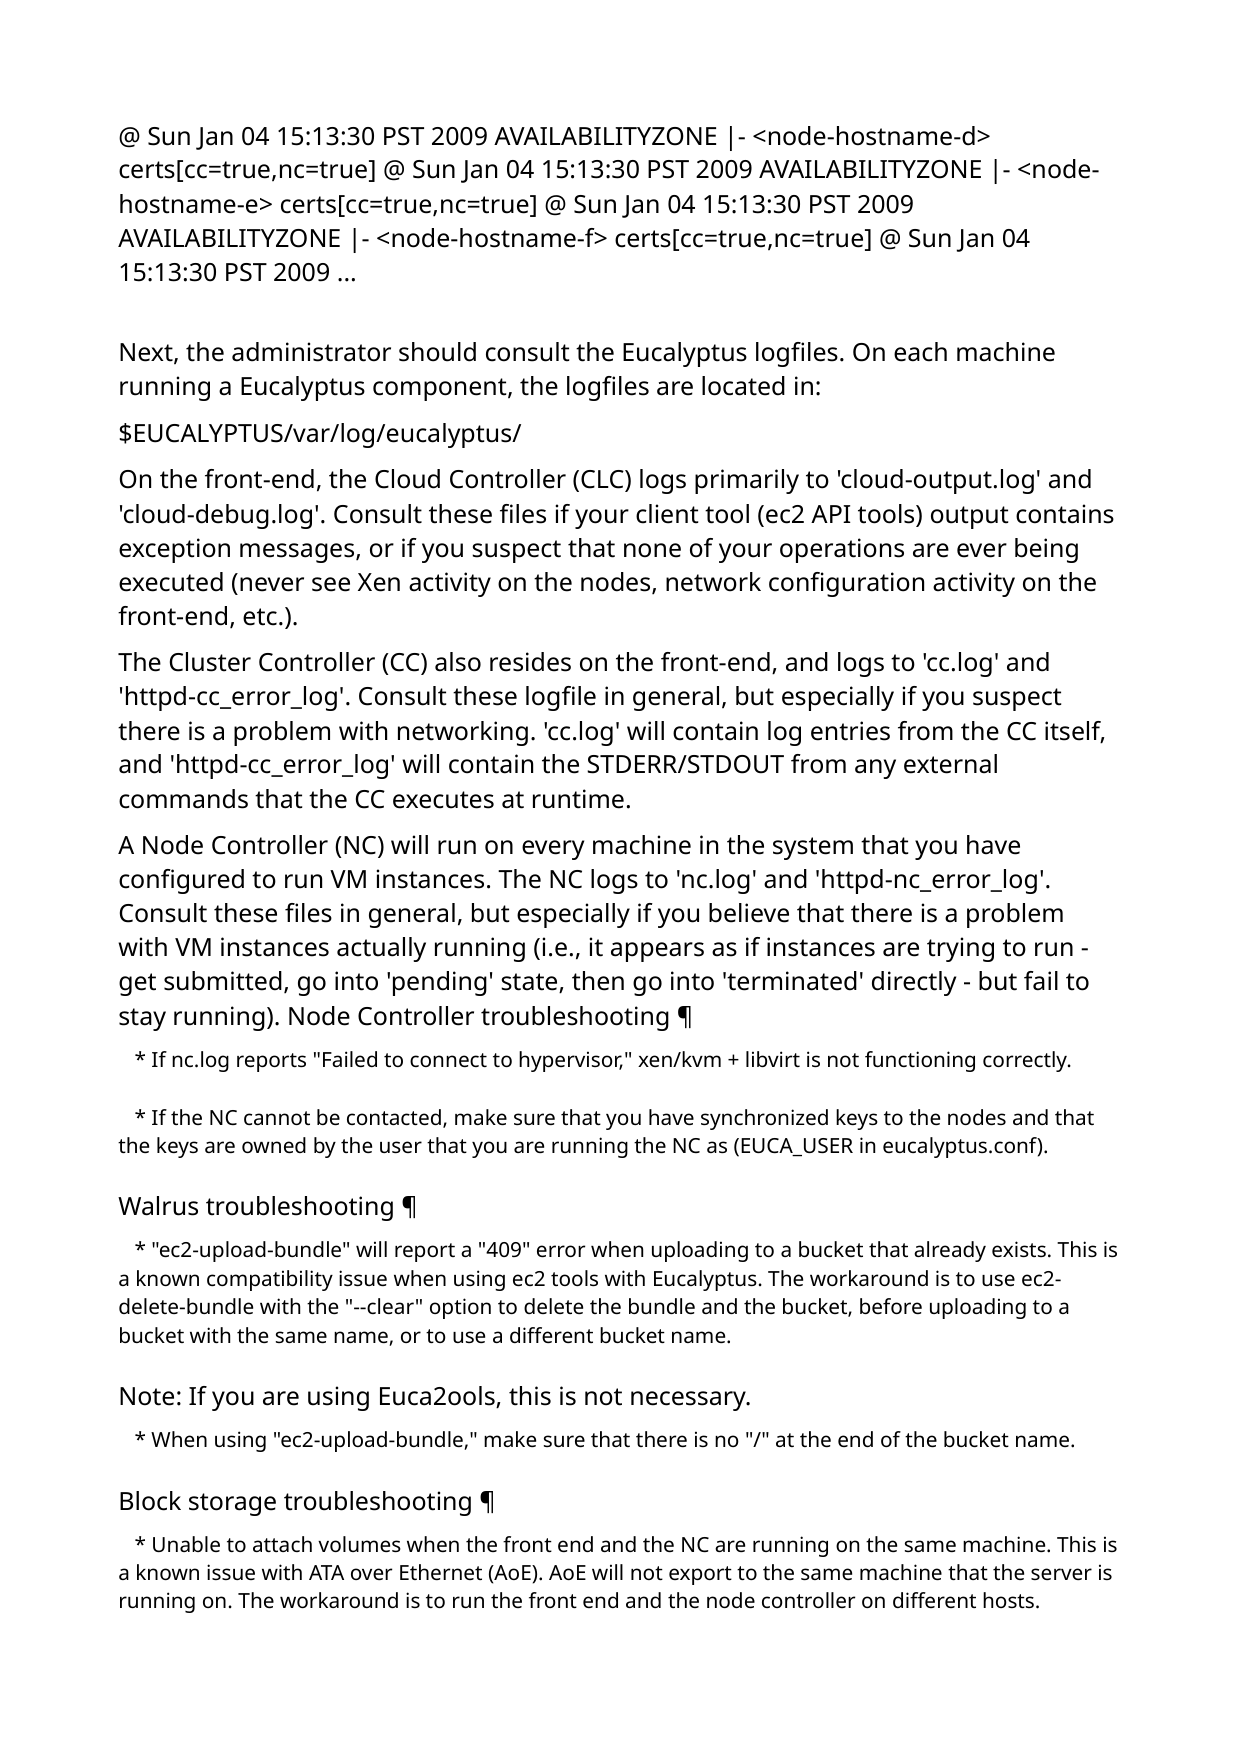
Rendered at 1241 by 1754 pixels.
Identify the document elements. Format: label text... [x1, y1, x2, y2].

text Note: If you are using Euca2ools, this is not necessary. [118, 1379, 1122, 1413]
text * "ec2-upload-bundle" will report a "409" error when uploading to a bucket that already exists. This is a known compatibility issue when using ec2 tools with Eucalyptus. The workaround is to use ec2-delete-bundle with the "--clear" option to delete the bundle and the bucket, before uploading to a bucket with the same name, or to use a different bucket name. [118, 1236, 1122, 1349]
text On the front-end, the Cloud Controller (CLC) logs primarily to 'cloud-output.log' and 'cloud-debug.log'. Consult these files if your client tool (ec2 API tools) output contains exception messages, or if you suspect that none of your operations are ever being executed (never see Xen activity on the nodes, network configuration activity on the front-end, etc.). [118, 462, 1122, 632]
text Walrus troubleshooting ¶ [118, 1189, 1122, 1223]
text @ Sun Jan 04 15:13:30 PST 2009 AVAILABILITYZONE |- <node-hostname-d> certs[cc=true,nc=true] @ Sun Jan 04 15:13:30 PST 2009 AVAILABILITYZONE |- <node-hostname-e> certs[cc=true,nc=true] @ Sun Jan 04 15:13:30 PST 2009 AVAILABILITYZONE |- <node-hostname-f> certs[cc=true,nc=true] @ Sun Jan 04 15:13:30 PST 2009 ... [118, 118, 1122, 288]
text Next, the administrator should consult the Eucalyptus logfiles. On each machine running a Eucalyptus component, the logfiles are located in: [118, 301, 1122, 403]
text Block storage troubleshooting ¶ [118, 1483, 1122, 1517]
text * If the NC cannot be contacted, make sure that you have synchronized keys to the nodes and that the keys are owned by the user that you are running the NC as (EUCA_USER in eucalyptus.conf). [118, 1103, 1122, 1159]
text $EUCALYPTUS/var/log/eucalyptus/ [118, 416, 1122, 450]
text * Unable to attach volumes when the front end and the NC are running on the same machine. This is a known issue with ATA over Ethernet (AoE). AoE will not export to the same machine that the server is running on. The workaround is to run the front end and the node controller on different hosts. [118, 1530, 1122, 1615]
text The Cluster Controller (CC) also resides on the front-end, and logs to 'cc.log' and 'httpd-cc_error_log'. Consult these logfile in general, but especially if you suspect there is a problem with networking. 'cc.log' will contain log entries from the CC itself, and 'httpd-cc_error_log' will contain the STDERR/STDOUT from any external commands that the CC executes at runtime. [118, 645, 1122, 815]
text A Node Controller (NC) will run on every machine in the system that you have configured to run VM instances. The NC logs to 'nc.log' and 'httpd-nc_error_log'. Consult these files in general, but especially if you believe that there is a problem with VM instances actually running (i.e., it appears as if instances are trying to run - get submitted, go into 'pending' state, then go into 'terminated' directly - but fail to stay running). Node Controller troubleshooting ¶ [118, 828, 1122, 1032]
text * If nc.log reports "Failed to connect to hypervisor," xen/kvm + libvirt is not functioning correctly. [118, 1045, 1122, 1073]
text * When using "ec2-upload-bundle," make sure that there is no "/" at the end of the bucket name. [118, 1425, 1122, 1454]
